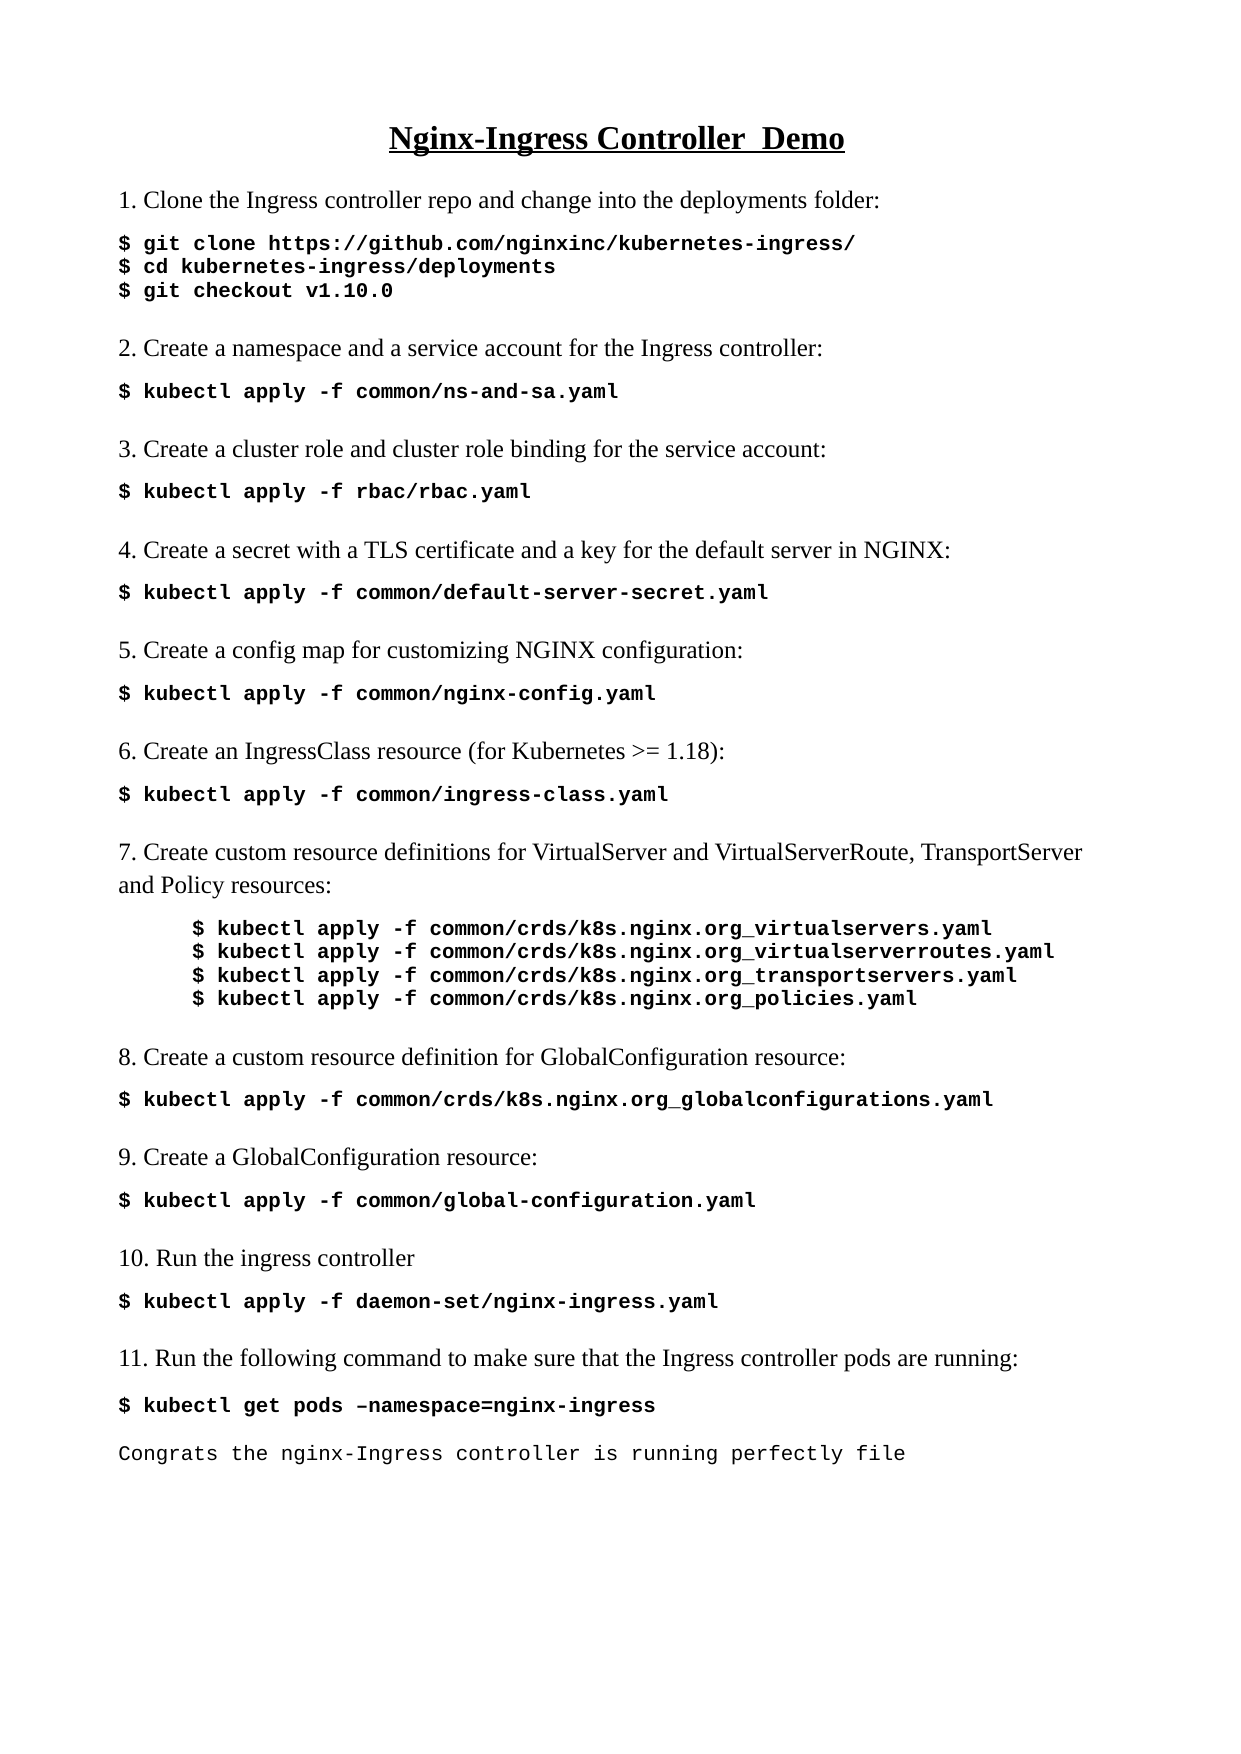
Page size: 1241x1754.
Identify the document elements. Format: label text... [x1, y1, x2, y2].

text Nginx-Ingress Controller Demo [118, 118, 1122, 156]
list $ kubectl apply -f common/crds/k8s.nginx.org_virtualservers.yaml [162, 917, 1122, 941]
text $ cd kubernetes-ingress/deployments [118, 256, 1122, 280]
text 6. Create an IngressClass resource (for Kubernetes >= 1.18): [118, 736, 1122, 765]
list $ kubectl apply -f common/crds/k8s.nginx.org_transportservers.yaml [162, 965, 1122, 988]
text 3. Create a cluster role and cluster role binding for the service account: [118, 434, 1122, 463]
text $ kubectl apply -f common/ns-and-sa.yaml [118, 381, 1122, 404]
text $ kubectl apply -f common/crds/k8s.nginx.org_globalconfigurations.yaml [118, 1089, 1122, 1113]
text $ git checkout v1.10.0 [118, 280, 1122, 304]
text Congrats the nginx-Ingress controller is running perfectly file [118, 1443, 1122, 1537]
text 7. Create custom resource definitions for VirtualServer and VirtualServerRoute, TransportServer and Policy resources: [118, 837, 1122, 899]
text $ kubectl get pods –namespace=nginx-ingress [118, 1395, 1122, 1419]
text 2. Create a namespace and a service account for the Ingress controller: [118, 333, 1122, 362]
text 11. Run the following command to make sure that the Ingress controller pods are running: [118, 1343, 1122, 1372]
text $ kubectl apply -f common/default-server-secret.yaml [118, 582, 1122, 606]
text 1. Clone the Ingress controller repo and change into the deployments folder: [118, 185, 1122, 214]
text 5. Create a config map for customizing NGINX configuration: [118, 635, 1122, 664]
text 10. Run the ingress controller [118, 1243, 1122, 1272]
text 9. Create a GlobalConfiguration resource: [118, 1142, 1122, 1171]
text $ kubectl apply -f common/ingress-class.yaml [118, 784, 1122, 807]
text $ kubectl apply -f rbac/rbac.yaml [118, 482, 1122, 505]
text 8. Create a custom resource definition for GlobalConfiguration resource: [118, 1042, 1122, 1070]
list $ kubectl apply -f common/crds/k8s.nginx.org_policies.yaml [162, 988, 1122, 1012]
list $ kubectl apply -f common/crds/k8s.nginx.org_virtualserverroutes.yaml [162, 941, 1122, 965]
text $ git clone https://github.com/nginxinc/kubernetes-ingress/ [118, 233, 1122, 256]
text $ kubectl apply -f daemon-set/nginx-ingress.yaml [118, 1291, 1122, 1314]
text $ kubectl apply -f common/global-configuration.yaml [118, 1190, 1122, 1213]
text $ kubectl apply -f common/nginx-config.yaml [118, 683, 1122, 707]
text 4. Create a secret with a TLS certificate and a key for the default server in NGINX: [118, 535, 1122, 563]
